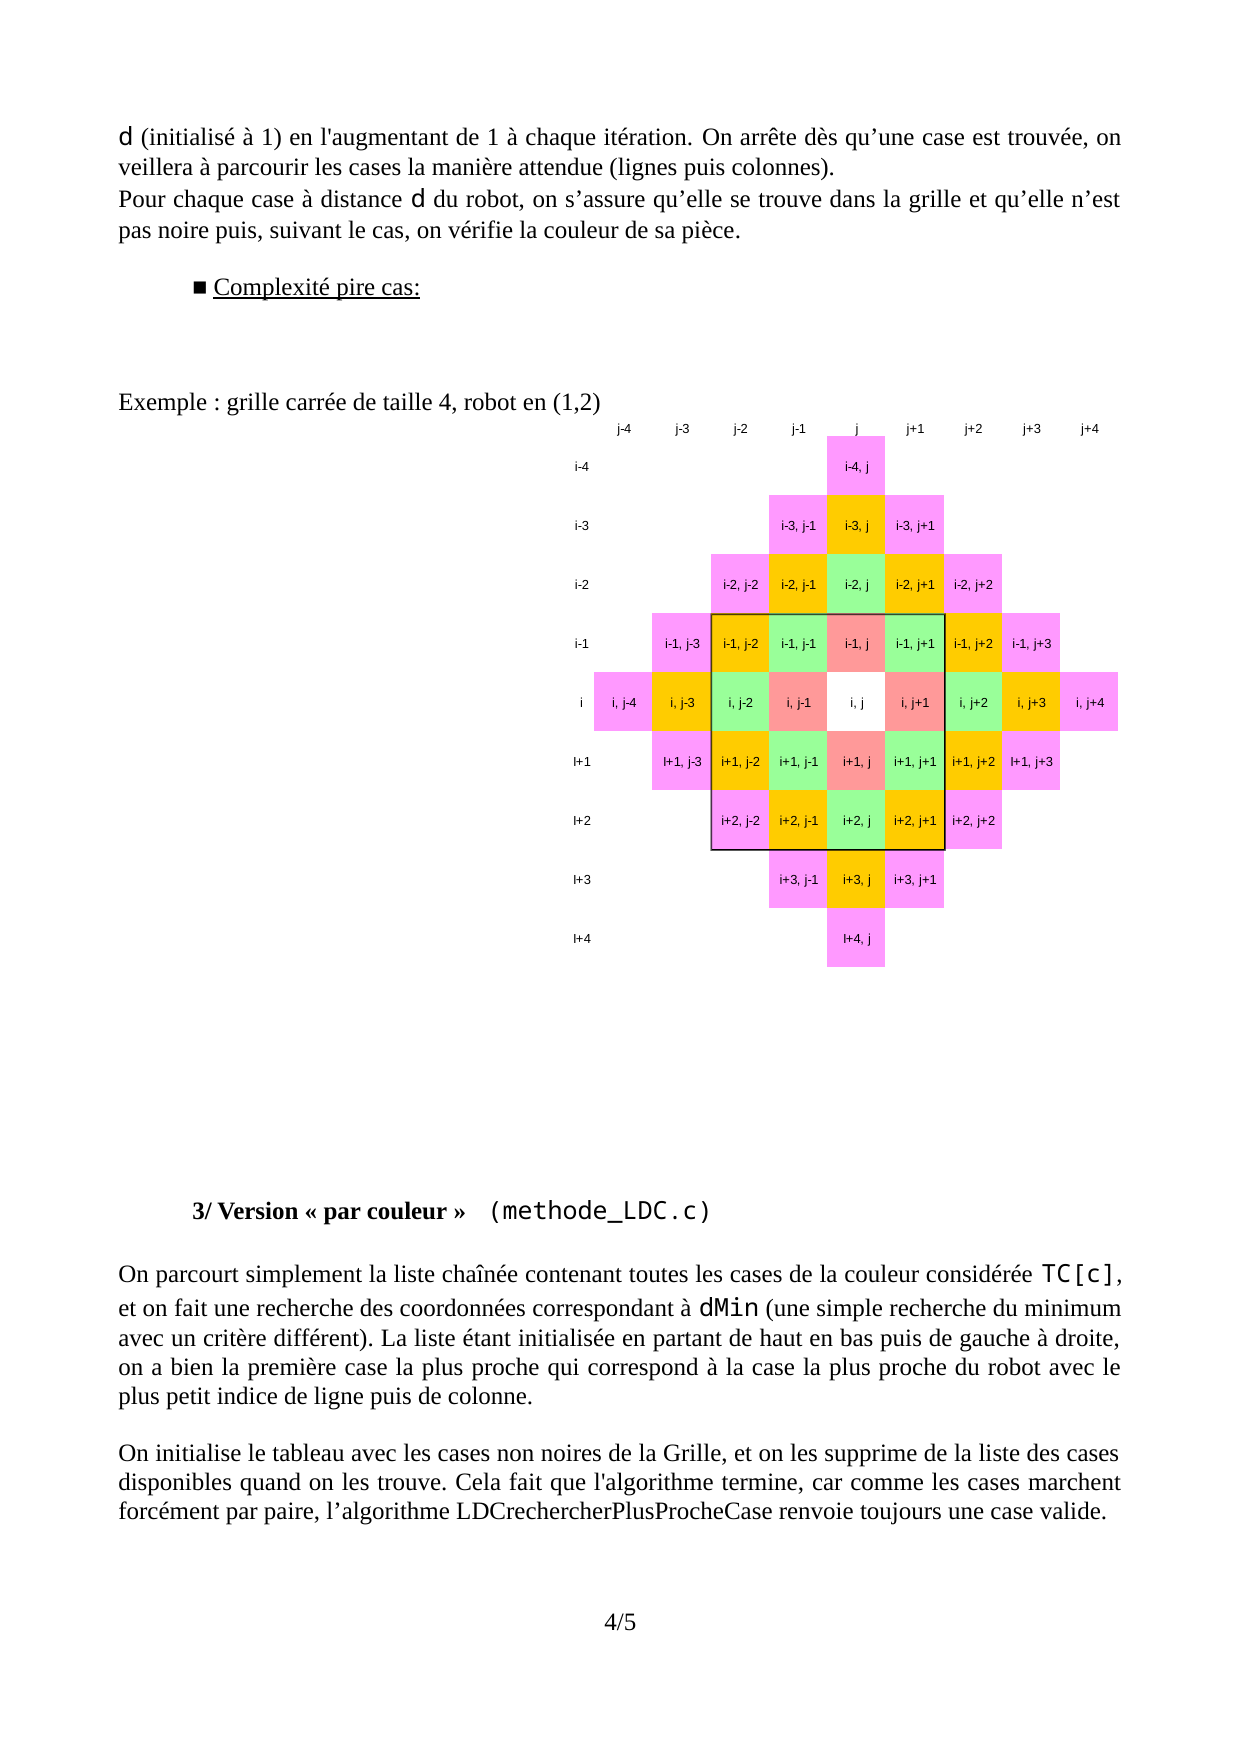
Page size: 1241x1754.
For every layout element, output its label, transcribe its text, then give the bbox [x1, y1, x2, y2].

text 3/ Version « par couleur » (methode_LDC.c) [118, 1192, 1122, 1227]
text On initialise le tableau avec les cases non noires de la Grille, et on les supprime de la liste des cases disponibles quand on les trouve. Cela fait que l'algorithme termine, car comme les cases marchent forcément par paire, l’algorithme LDCrechercherPlusProcheCase renvoie toujours une case valide. [118, 1438, 1122, 1525]
text On parcourt simplement la liste chaînée contenant toutes les cases de la couleur considérée TC[c], et on fait une recherche des coordonnées correspondant à dMin (une simple recherche du minimum avec un critère différent). La liste étant initialisée en partant de haut en bas puis de gauche à droite, on a bien la première case la plus proche qui correspond à la case la plus proche du robot avec le plus petit indice de ligne puis de colonne. [118, 1255, 1122, 1410]
text d (initialisé à 1) en l'augmentant de 1 à chaque itération. On arrête dès qu’une case est trouvée, on veillera à parcourir les cases la manière attendue (lignes puis colonnes). [118, 118, 1122, 181]
text ■ Complexité pire cas: [118, 272, 1122, 301]
text Pour chaque case à distance d du robot, on s’assure qu’elle se trouve dans la grille et qu’elle n’est pas noire puis, suivant le cas, on vérifie la couleur de sa pièce. [118, 181, 1122, 244]
text Exemple : grille carrée de taille 4, robot en (1,2) [118, 387, 1122, 416]
